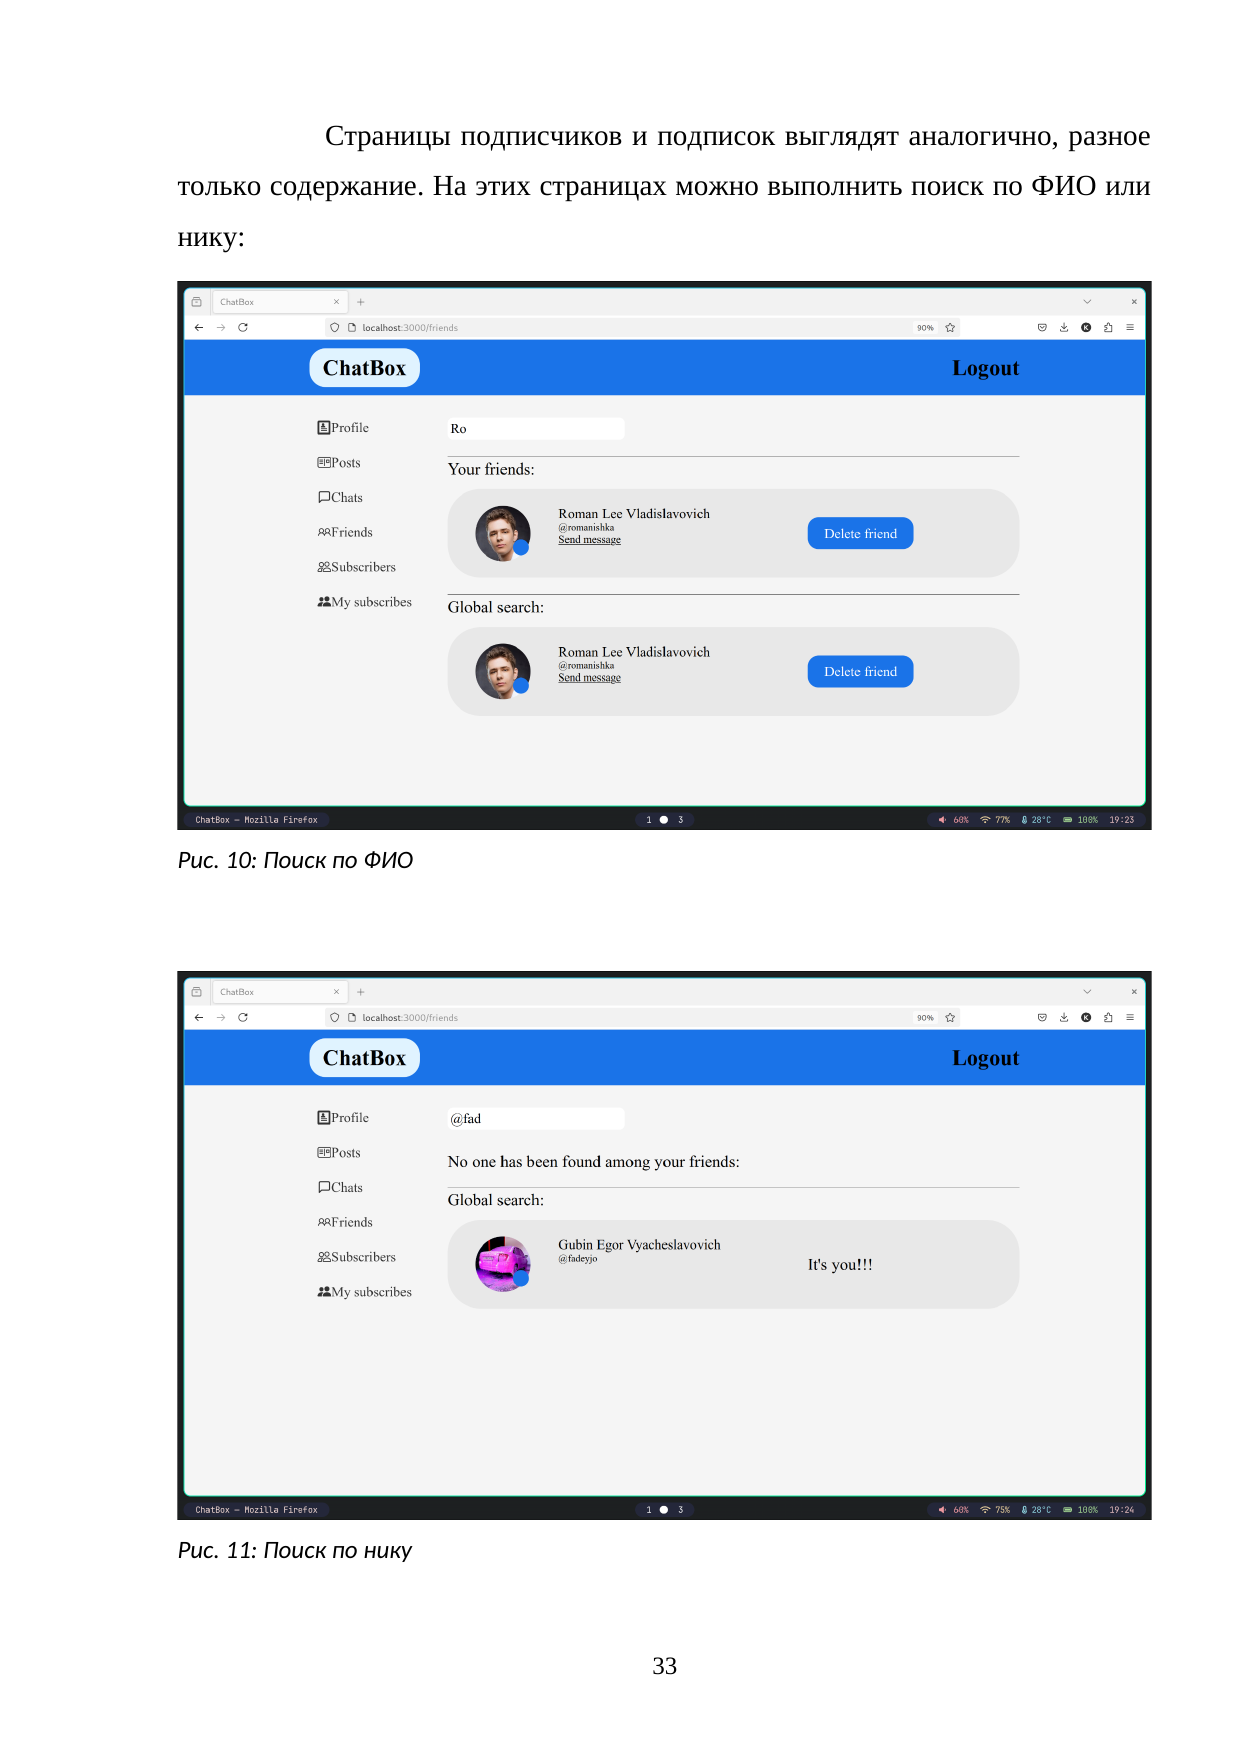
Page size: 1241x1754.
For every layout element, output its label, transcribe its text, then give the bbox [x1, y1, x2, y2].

text Страницы подписчиков и подписок выглядят аналогично, разное только содержание. На этих страницах можно выполнить поиск по ФИО или нику: [177, 118, 1152, 252]
text Рис. 10: Поиск по ФИО [177, 830, 1152, 875]
text Рис. 11: Поиск по нику [177, 1520, 1152, 1565]
picture [177, 971, 1152, 1520]
picture [177, 281, 1152, 830]
